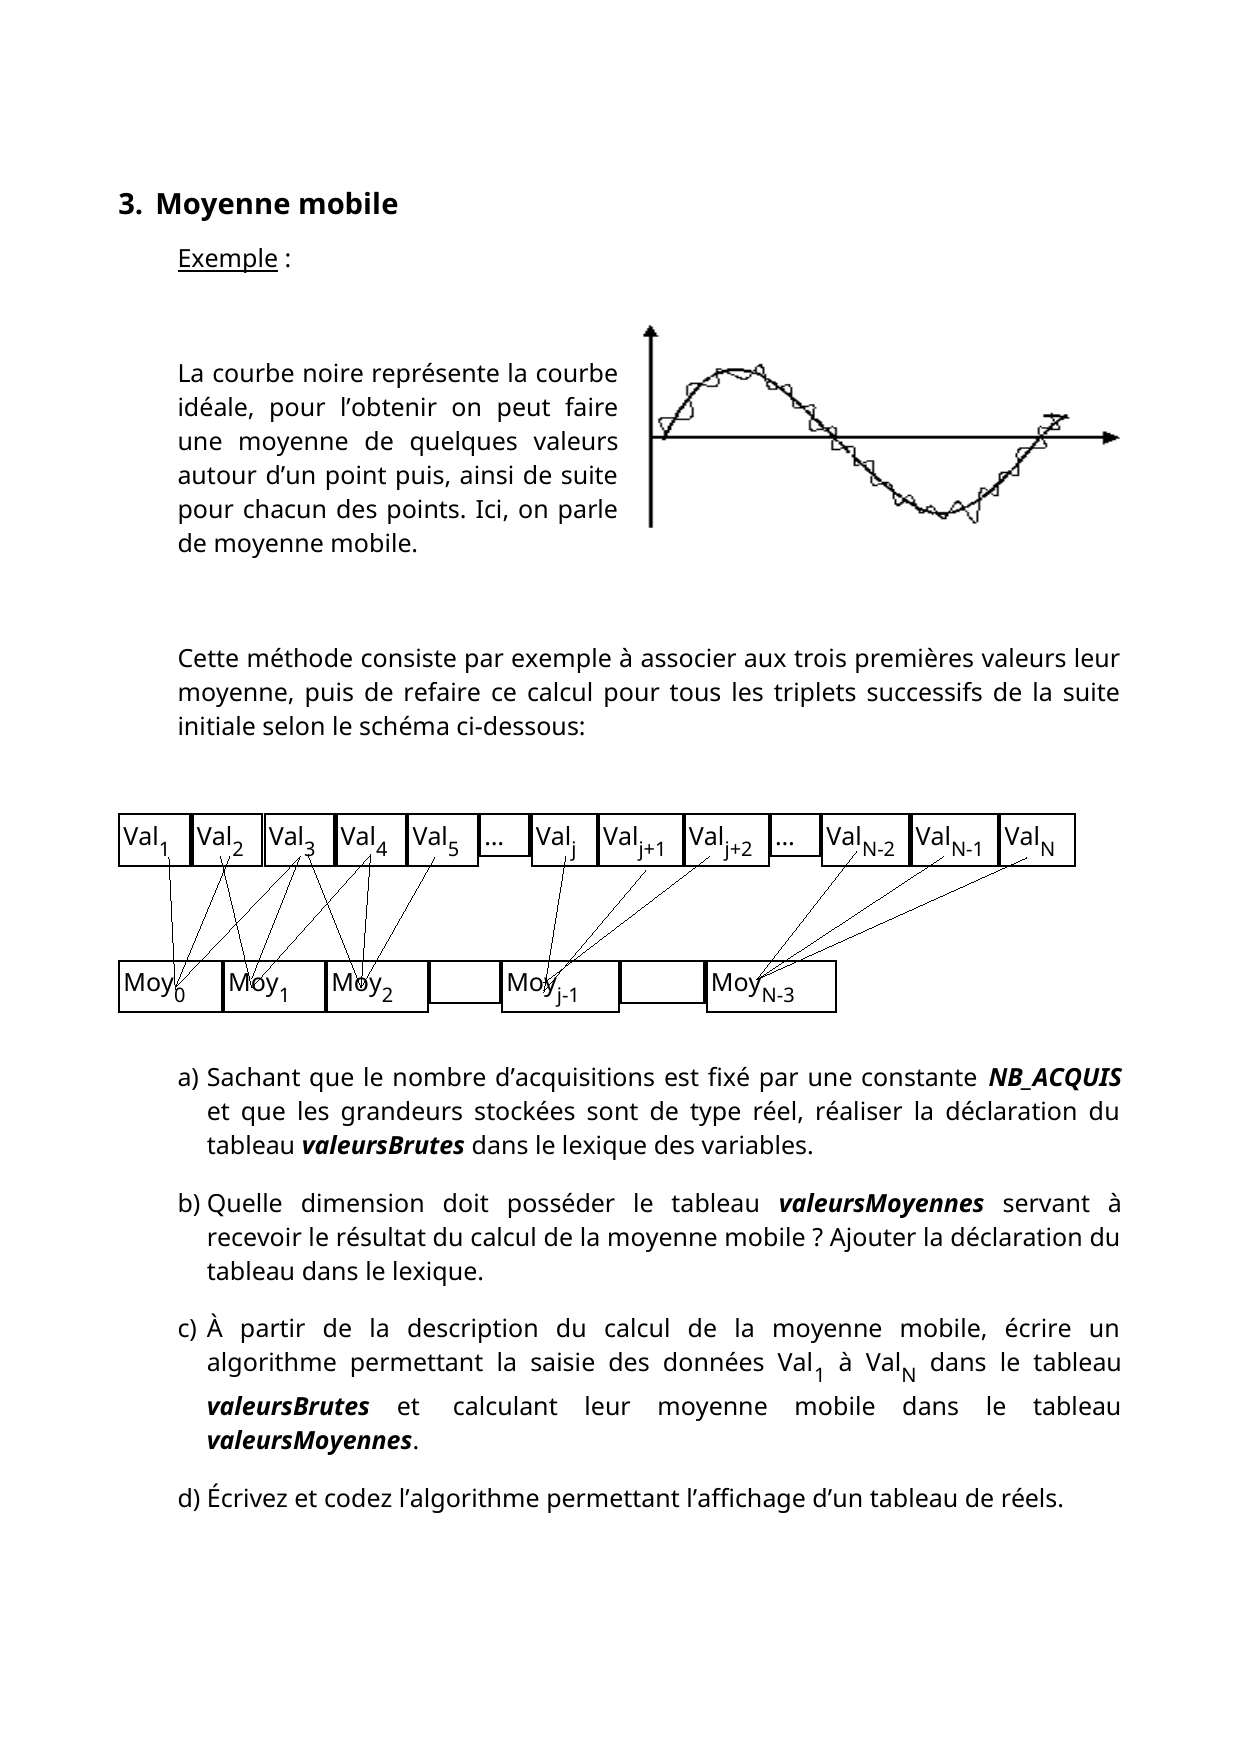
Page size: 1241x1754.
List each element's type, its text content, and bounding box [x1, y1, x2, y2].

table_header Moy0 [120, 962, 221, 1011]
table_header Val5 [409, 815, 477, 865]
list À partir de la description du calcul de la moyenne mobile, écrire un algorithme permettant la saisie des données Val1 à ValN dans le tableau valeursBrutes et calculant leur moyenne mobile dans le tableau valeursMoyennes. [177, 1311, 1122, 1457]
text Cette méthode consiste par exemple à associer aux trois premières valeurs leur moyenne, puis de refaire ce calcul pour tous les triplets successifs de la suite initiale selon le schéma ci-dessous: [177, 641, 1122, 743]
subtitle Moyenne mobile [118, 183, 1122, 223]
list Quelle dimension doit posséder le tableau valeursMoyennes servant à recevoir le résultat du calcul de la moyenne mobile ? Ajouter la déclaration du tableau dans le lexique. [177, 1186, 1122, 1287]
table_header ValN-1 [913, 815, 997, 865]
table_header Moy2 [328, 962, 427, 1011]
table_header Valj [533, 815, 596, 865]
table_header [429, 1004, 501, 1013]
table_header MoyN-3 [708, 962, 835, 1011]
table_header Val3 [266, 815, 333, 865]
list Écrivez et codez l’algorithme permettant l’affichage d’un tableau de réels. [177, 1480, 1122, 1514]
table_header Val1 [120, 815, 189, 865]
table_header [620, 1004, 706, 1013]
table_header [431, 962, 499, 1002]
table_header … [772, 815, 819, 855]
table_header Valj+2 [686, 815, 768, 865]
table_header ValN-2 [823, 815, 908, 865]
table_header ValN [1001, 815, 1074, 865]
table_header Moy1 [225, 962, 324, 1011]
text La courbe noire représente la courbe idéale, pour l’obtenir on peut faire une moyenne de quelques valeurs autour d’un point puis, ainsi de suite pour chacun des points. Ici, on parle de moyenne mobile. [177, 356, 644, 560]
list Sachant que le nombre d’acquisitions est fixé par une constante NB_ACQUIS et que les grandeurs stockées sont de type réel, réaliser la déclaration du tableau valeursBrutes dans le lexique des variables. [177, 1060, 1122, 1162]
table_header … [481, 815, 528, 855]
table_header [770, 857, 821, 867]
table_header [622, 962, 703, 1002]
table_header Val4 [338, 815, 405, 865]
table_header [479, 857, 531, 867]
table_header Moyj-1 [503, 962, 618, 1011]
text Exemple : [177, 241, 1122, 275]
table_header Val2 [194, 815, 261, 865]
table_header Valj+1 [600, 815, 682, 865]
